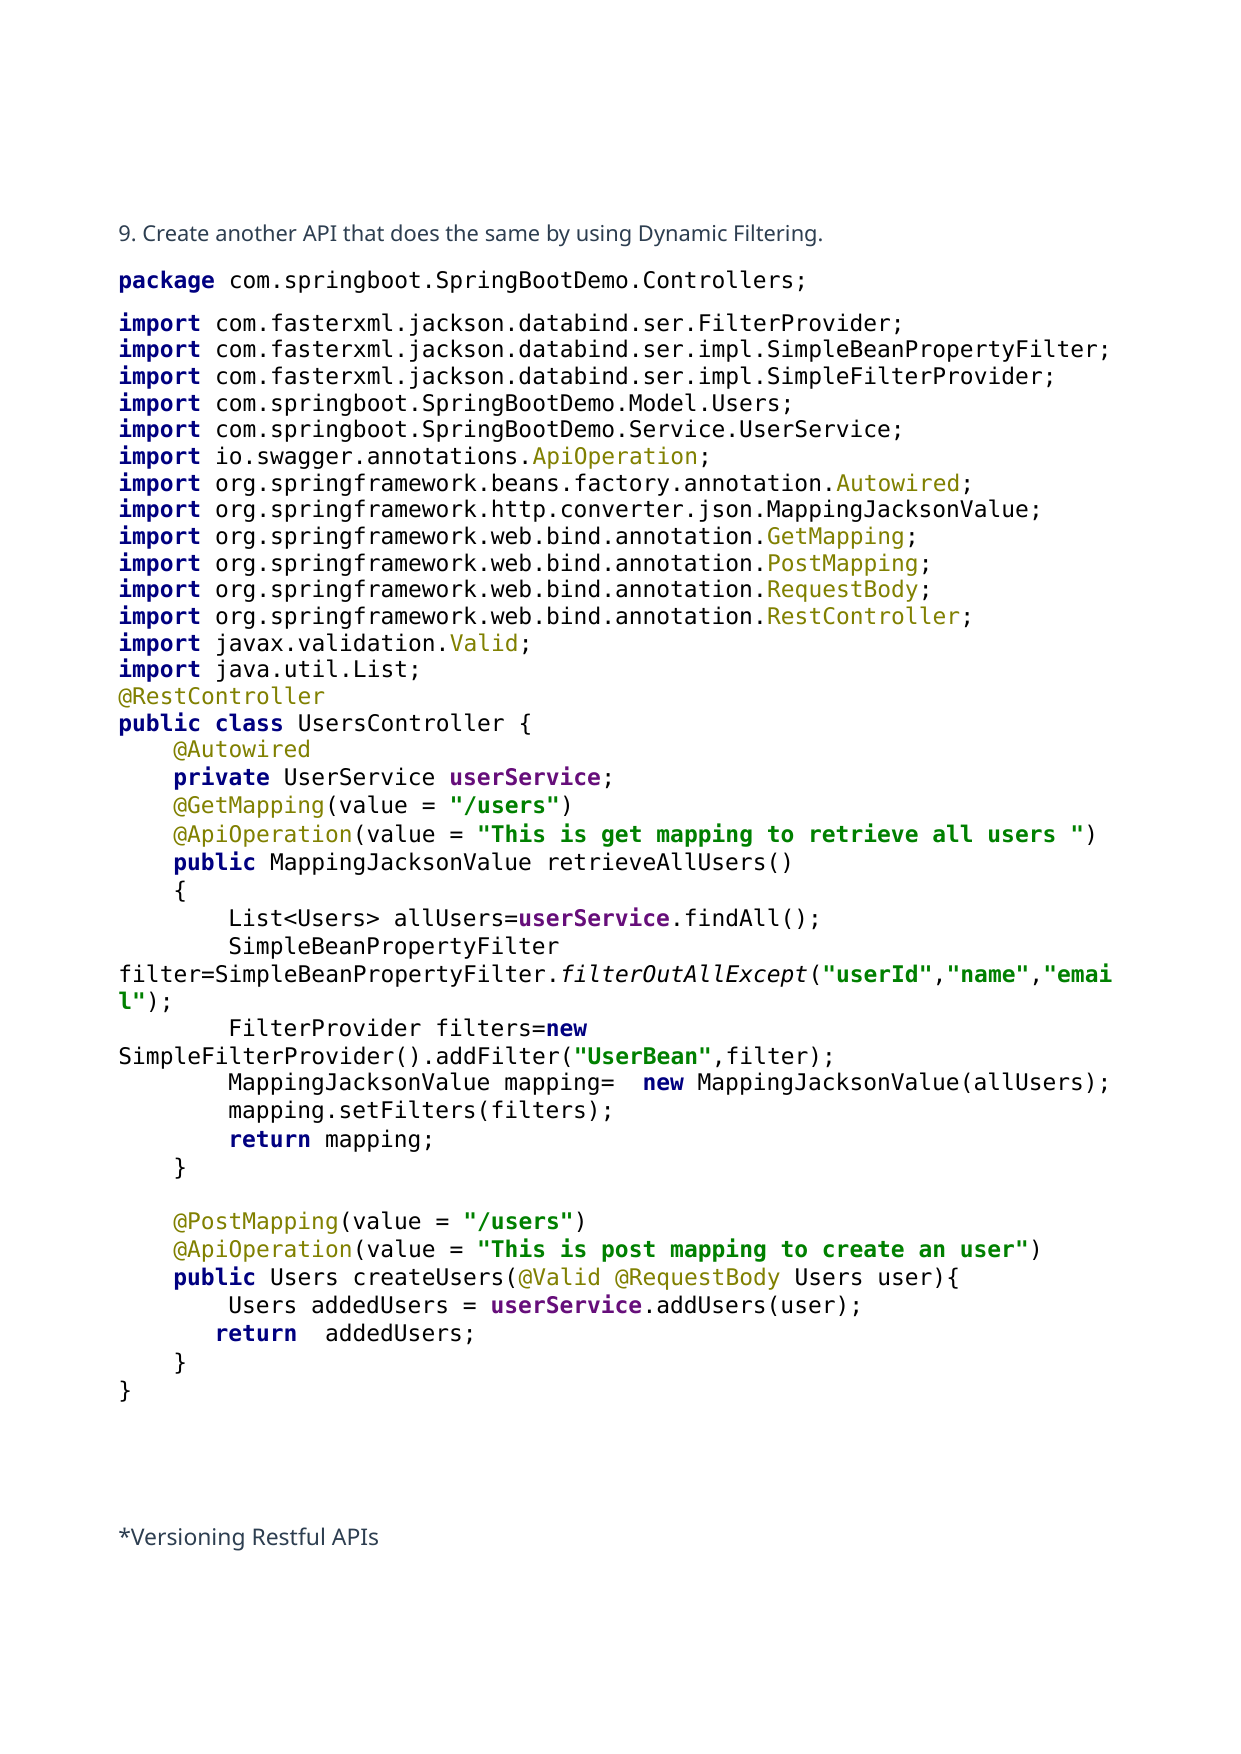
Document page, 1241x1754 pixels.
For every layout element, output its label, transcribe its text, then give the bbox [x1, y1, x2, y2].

text @Autowired [118, 736, 1122, 764]
text { [118, 877, 1122, 905]
text SimpleBeanPropertyFilter filter=SimpleBeanPropertyFilter.filterOutAllExcept("userId","name","email"); [118, 933, 1122, 1015]
text import org.springframework.web.bind.annotation.GetMapping; [118, 523, 1122, 550]
text import com.springboot.SpringBootDemo.Service.UserService; [118, 416, 1122, 443]
text } [118, 1349, 1122, 1377]
text import io.swagger.annotations.ApiOperation; [118, 443, 1122, 470]
text @GetMapping(value = "/users") [118, 793, 1122, 821]
text import com.fasterxml.jackson.databind.ser.impl.SimpleBeanPropertyFilter; [118, 336, 1122, 363]
text public class UsersController { [118, 710, 1122, 736]
text MappingJacksonValue mapping= new MappingJacksonValue(allUsers); [118, 1069, 1122, 1098]
text List<Users> allUsers=userService.findAll(); [118, 905, 1122, 933]
text 9. Create another API that does the same by using Dynamic Filtering. [118, 218, 1122, 247]
text *Versioning Restful APIs [118, 1520, 1122, 1552]
text @ApiOperation(value = "This is post mapping to create an user") [118, 1236, 1122, 1264]
text @ApiOperation(value = "This is get mapping to retrieve all users ") [118, 821, 1122, 849]
text return addedUsers; [118, 1321, 1122, 1349]
text Users addedUsers = userService.addUsers(user); [118, 1292, 1122, 1321]
text package com.springboot.SpringBootDemo.Controllers; [118, 267, 1122, 294]
text mapping.setFilters(filters); [118, 1098, 1122, 1126]
text import org.springframework.web.bind.annotation.RequestBody; [118, 576, 1122, 603]
text return mapping; [118, 1126, 1122, 1154]
text import org.springframework.beans.factory.annotation.Autowired; [118, 470, 1122, 496]
text import org.springframework.http.converter.json.MappingJacksonValue; [118, 496, 1122, 523]
text import com.fasterxml.jackson.databind.ser.FilterProvider; [118, 310, 1122, 336]
text import javax.validation.Valid; [118, 630, 1122, 656]
text import org.springframework.web.bind.annotation.PostMapping; [118, 550, 1122, 576]
text import com.springboot.SpringBootDemo.Model.Users; [118, 390, 1122, 416]
text import java.util.List; [118, 656, 1122, 683]
text @RestController [118, 683, 1122, 710]
text @PostMapping(value = "/users") [118, 1208, 1122, 1236]
text import com.fasterxml.jackson.databind.ser.impl.SimpleFilterProvider; [118, 363, 1122, 390]
text public MappingJacksonValue retrieveAllUsers() [118, 849, 1122, 877]
text private UserService userService; [118, 764, 1122, 793]
text } [118, 1377, 1122, 1403]
text public Users createUsers(@Valid @RequestBody Users user){ [118, 1264, 1122, 1292]
text } [118, 1154, 1122, 1182]
text import org.springframework.web.bind.annotation.RestController; [118, 603, 1122, 630]
text FilterProvider filters=new SimpleFilterProvider().addFilter("UserBean",filter); [118, 1015, 1122, 1069]
